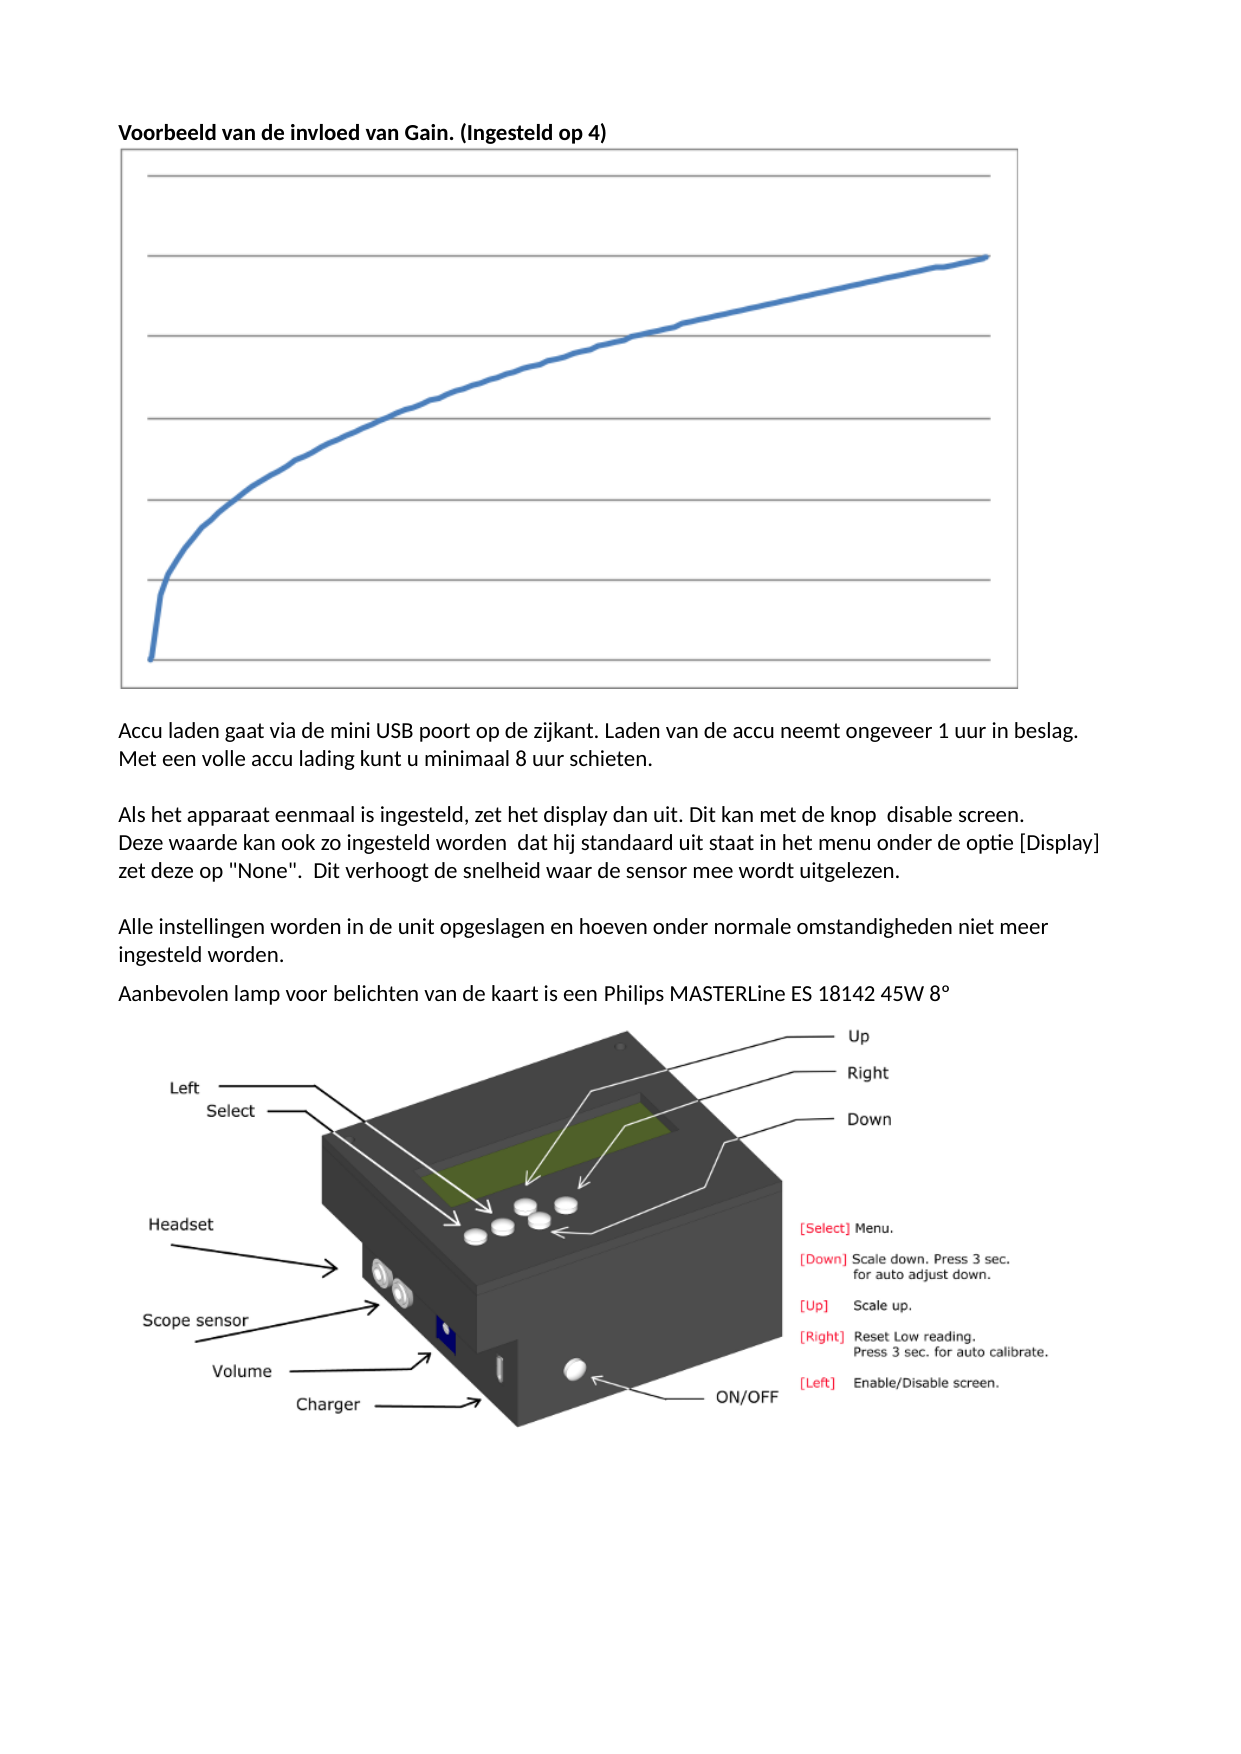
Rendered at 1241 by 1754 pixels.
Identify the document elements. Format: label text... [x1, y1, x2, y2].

text Voorbeeld van de invloed van Gain. (Ingesteld op 4) [118, 118, 1122, 688]
text Als het apparaat eenmaal is ingesteld, zet het display dan uit. Dit kan met de knop disable screen. [118, 800, 1122, 828]
text Accu laden gaat via de mini USB poort op de zijkant. Laden van de accu neemt ongeveer 1 uur in beslag. Met een volle accu lading kunt u minimaal 8 uur schieten. [118, 716, 1122, 772]
text Alle instellingen worden in de unit opgeslagen en hoeven onder normale omstandigheden niet meer ingesteld worden. [118, 912, 1122, 968]
subtitle Aanbevolen lamp voor belichten van de kaart is een Philips MASTERLine ES 18142 45W 8º [118, 979, 1122, 1007]
picture [185, 1048, 1066, 1434]
text Deze waarde kan ook zo ingesteld worden dat hij standaard uit staat in het menu onder de optie [Display] zet deze op "None". Dit verhoogt de snelheid waar de sensor mee wordt uitgelezen. [118, 828, 1122, 884]
